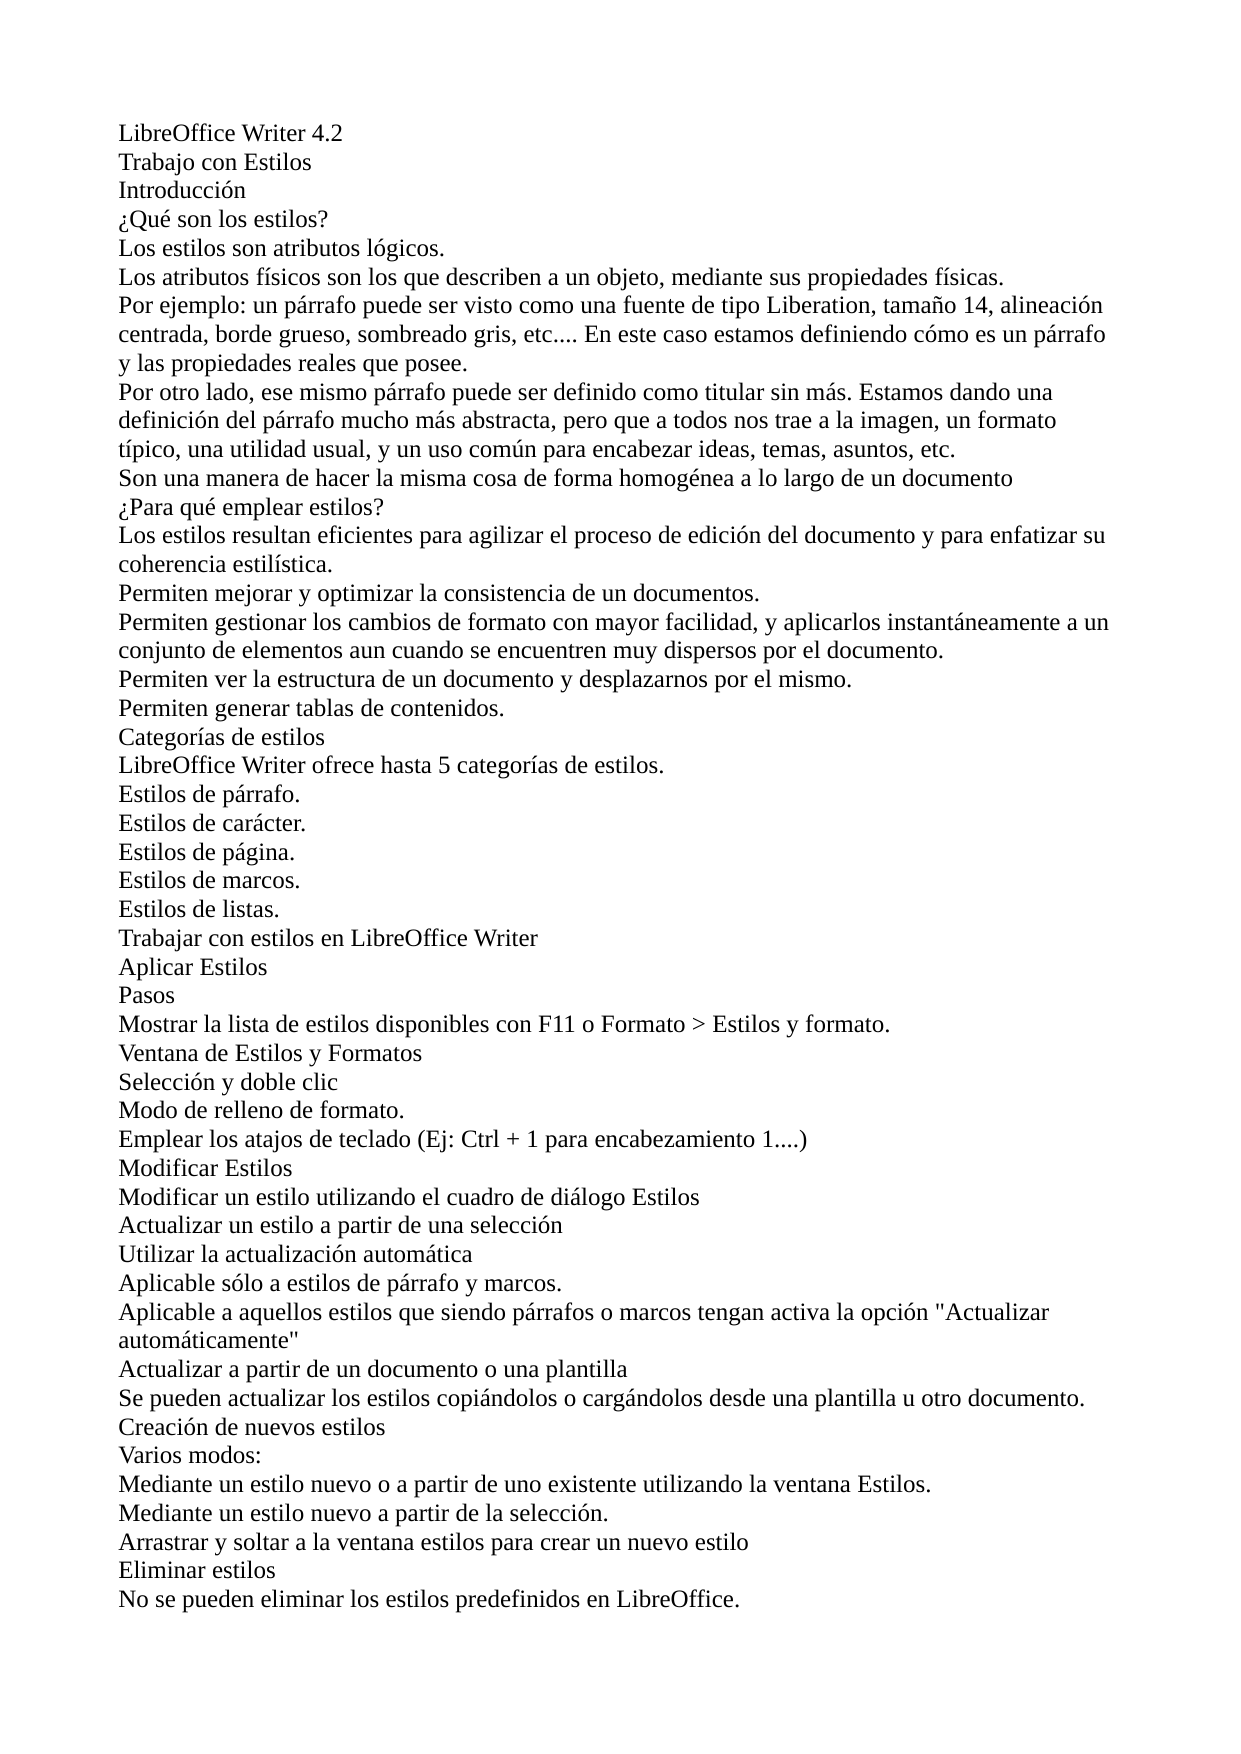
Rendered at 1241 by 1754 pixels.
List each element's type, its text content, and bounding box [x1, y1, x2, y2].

text Actualizar un estilo a partir de una selección [118, 1211, 1122, 1239]
text Arrastrar y soltar a la ventana estilos para crear un nuevo estilo [118, 1527, 1122, 1556]
text ¿Para qué emplear estilos? [118, 492, 1122, 521]
text Estilos de marcos. [118, 866, 1122, 894]
text Estilos de párrafo. [118, 779, 1122, 808]
text Varios modos: [118, 1441, 1122, 1469]
text LibreOffice Writer ofrece hasta 5 categorías de estilos. [118, 751, 1122, 779]
text Aplicable sólo a estilos de párrafo y marcos. [118, 1268, 1122, 1297]
text Los estilos resultan eficientes para agilizar el proceso de edición del documento y para enfatizar su coherencia estilística. [118, 521, 1122, 578]
text Mediante un estilo nuevo o a partir de uno existente utilizando la ventana Estilos. [118, 1469, 1122, 1498]
text Por otro lado, ese mismo párrafo puede ser definido como titular sin más. Estamos dando una definición del párrafo mucho más abstracta, pero que a todos nos trae a la imagen, un formato típico, una utilidad usual, y un uso común para encabezar ideas, temas, asuntos, etc. [118, 377, 1122, 463]
text Los estilos son atributos lógicos. [118, 233, 1122, 262]
text Estilos de listas. [118, 894, 1122, 923]
text Ventana de Estilos y Formatos [118, 1038, 1122, 1067]
text Utilizar la actualización automática [118, 1239, 1122, 1268]
text Los atributos físicos son los que describen a un objeto, mediante sus propiedades físicas. [118, 262, 1122, 291]
text Modificar Estilos [118, 1153, 1122, 1182]
text Creación de nuevos estilos [118, 1412, 1122, 1441]
text No se pueden eliminar los estilos predefinidos en LibreOffice. [118, 1584, 1122, 1613]
text ¿Qué son los estilos? [118, 204, 1122, 233]
text Pasos [118, 981, 1122, 1009]
text Son una manera de hacer la misma cosa de forma homogénea a lo largo de un documento [118, 463, 1122, 492]
text Categorías de estilos [118, 722, 1122, 751]
text Permiten mejorar y optimizar la consistencia de un documentos. [118, 578, 1122, 607]
text Introducción [118, 176, 1122, 204]
text LibreOffice Writer 4.2 [118, 118, 1122, 147]
text Eliminar estilos [118, 1556, 1122, 1584]
text Modo de relleno de formato. [118, 1096, 1122, 1124]
text Modificar un estilo utilizando el cuadro de diálogo Estilos [118, 1182, 1122, 1211]
text Estilos de carácter. [118, 808, 1122, 837]
text Permiten ver la estructura de un documento y desplazarnos por el mismo. [118, 664, 1122, 693]
text Estilos de página. [118, 837, 1122, 866]
text Se pueden actualizar los estilos copiándolos o cargándolos desde una plantilla u otro documento. [118, 1383, 1122, 1412]
text Trabajo con Estilos [118, 147, 1122, 176]
text Permiten gestionar los cambios de formato con mayor facilidad, y aplicarlos instantáneamente a un conjunto de elementos aun cuando se encuentren muy dispersos por el documento. [118, 607, 1122, 664]
text Mediante un estilo nuevo a partir de la selección. [118, 1498, 1122, 1527]
text Mostrar la lista de estilos disponibles con F11 o Formato > Estilos y formato. [118, 1009, 1122, 1038]
text Emplear los atajos de teclado (Ej: Ctrl + 1 para encabezamiento 1....) [118, 1124, 1122, 1153]
text Trabajar con estilos en LibreOffice Writer [118, 923, 1122, 952]
text Aplicar Estilos [118, 952, 1122, 981]
text Por ejemplo: un párrafo puede ser visto como una fuente de tipo Liberation, tamaño 14, alineación centrada, borde grueso, sombreado gris, etc.... En este caso estamos definiendo cómo es un párrafo y las propiedades reales que posee. [118, 291, 1122, 377]
text Permiten generar tablas de contenidos. [118, 693, 1122, 722]
text Actualizar a partir de un documento o una plantilla [118, 1354, 1122, 1383]
text Selección y doble clic [118, 1067, 1122, 1096]
text Aplicable a aquellos estilos que siendo párrafos o marcos tengan activa la opción "Actualizar automáticamente" [118, 1297, 1122, 1354]
